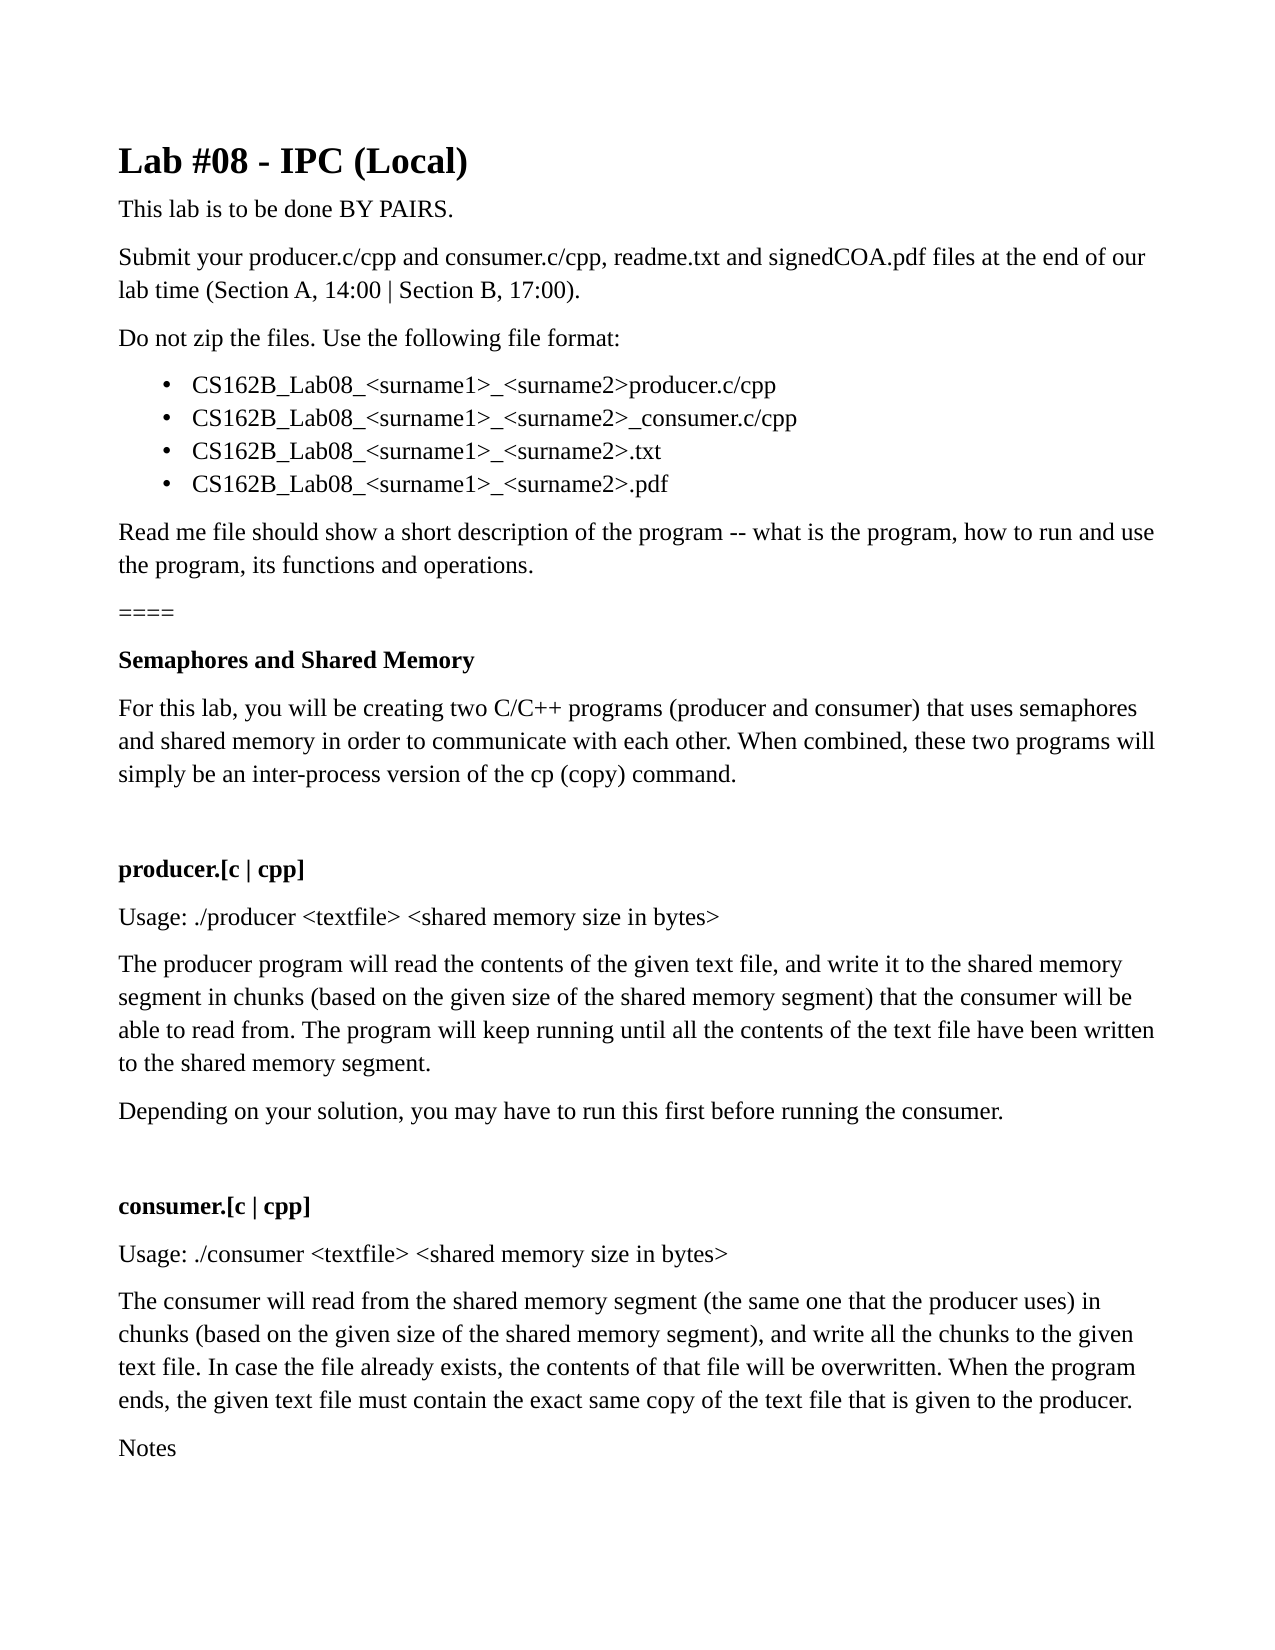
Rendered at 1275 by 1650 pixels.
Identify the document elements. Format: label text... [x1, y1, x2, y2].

text The consumer will read from the shared memory segment (the same one that the producer uses) in chunks (based on the given size of the shared memory segment), and write all the chunks to the given text file. In case the file already exists, the contents of that file will be overwritten. When the program ends, the given text file must contain the exact same copy of the text file that is given to the producer. [118, 1286, 1157, 1414]
list CS162B_Lab08_<surname1>_<surname2>.pdf [162, 469, 1157, 498]
list CS162B_Lab08_<surname1>_<surname2>_consumer.c/cpp [162, 403, 1157, 432]
text Read me file should show a short description of the program -- what is the program, how to run and use the program, its functions and operations. [118, 517, 1157, 579]
subtitle Lab #08 - IPC (Local) [118, 139, 1157, 182]
text Submit your producer.c/cpp and consumer.c/cpp, readme.txt and signedCOA.pdf files at the end of our lab time (Section A, 14:00 | Section B, 17:00). [118, 242, 1157, 304]
text consumer.[c | cpp] [118, 1191, 1157, 1220]
text This lab is to be done BY PAIRS. [118, 194, 1157, 223]
text For this lab, you will be creating two C/C++ programs (producer and consumer) that uses semaphores and shared memory in order to communicate with each other. When combined, these two programs will simply be an inter-process version of the cp (copy) command. [118, 693, 1157, 788]
text Semaphores and Shared Memory [118, 645, 1157, 674]
text The producer program will read the contents of the given text file, and write it to the shared memory segment in chunks (based on the given size of the shared memory segment) that the consumer will be able to read from. The program will keep running until all the contents of the text file have been written to the shared memory segment. [118, 949, 1157, 1077]
list CS162B_Lab08_<surname1>_<surname2>.txt [162, 436, 1157, 465]
text producer.[c | cpp] [118, 854, 1157, 883]
text Do not zip the files. Use the following file format: [118, 323, 1157, 352]
text Usage: ./consumer <textfile> <shared memory size in bytes> [118, 1239, 1157, 1268]
list CS162B_Lab08_<surname1>_<surname2>producer.c/cpp [162, 370, 1157, 399]
text Notes [118, 1433, 1157, 1462]
text ==== [118, 598, 1157, 626]
text Depending on your solution, you may have to run this first before running the consumer. [118, 1096, 1157, 1125]
text Usage: ./producer <textfile> <shared memory size in bytes> [118, 902, 1157, 931]
